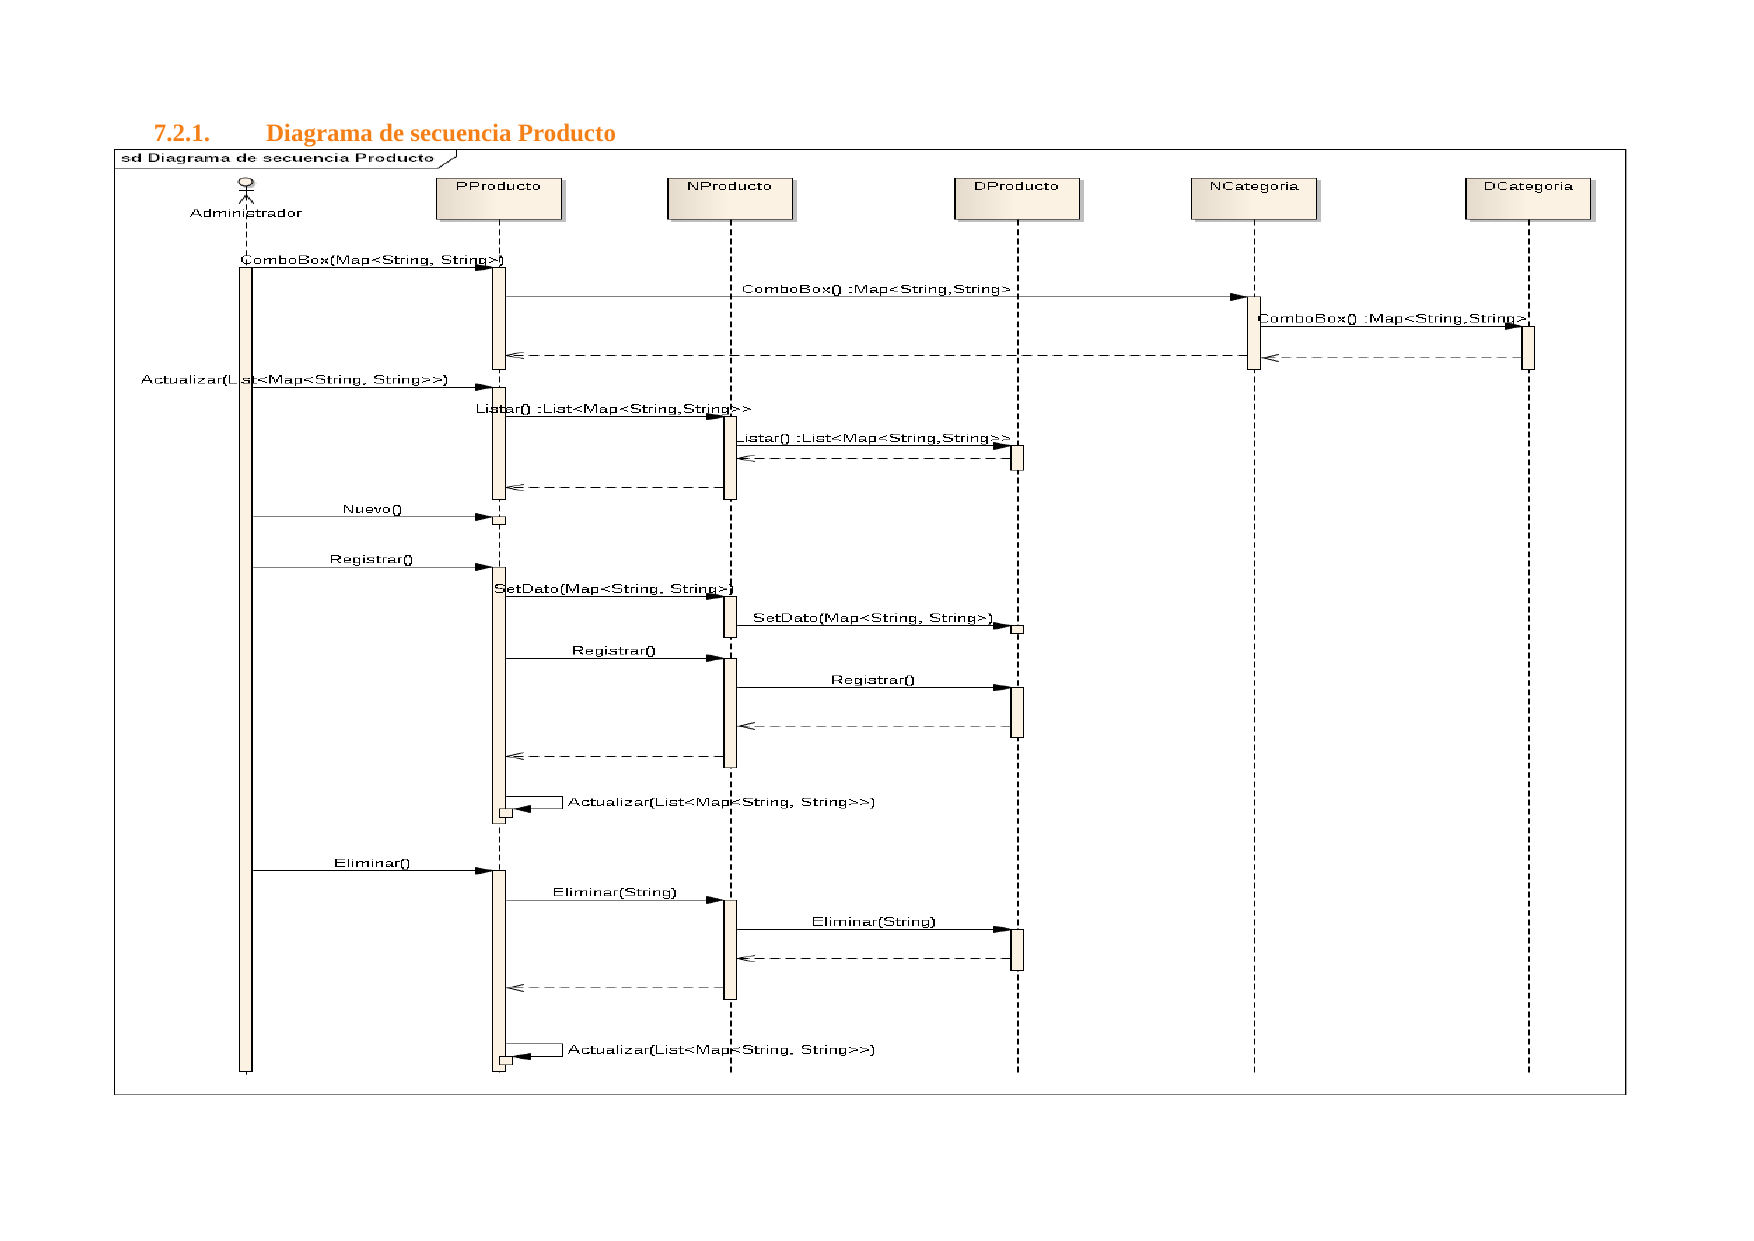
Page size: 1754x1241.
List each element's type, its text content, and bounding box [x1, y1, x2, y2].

subtitle Diagrama de secuencia Producto [118, 118, 1636, 147]
picture [113, 148, 1627, 1095]
